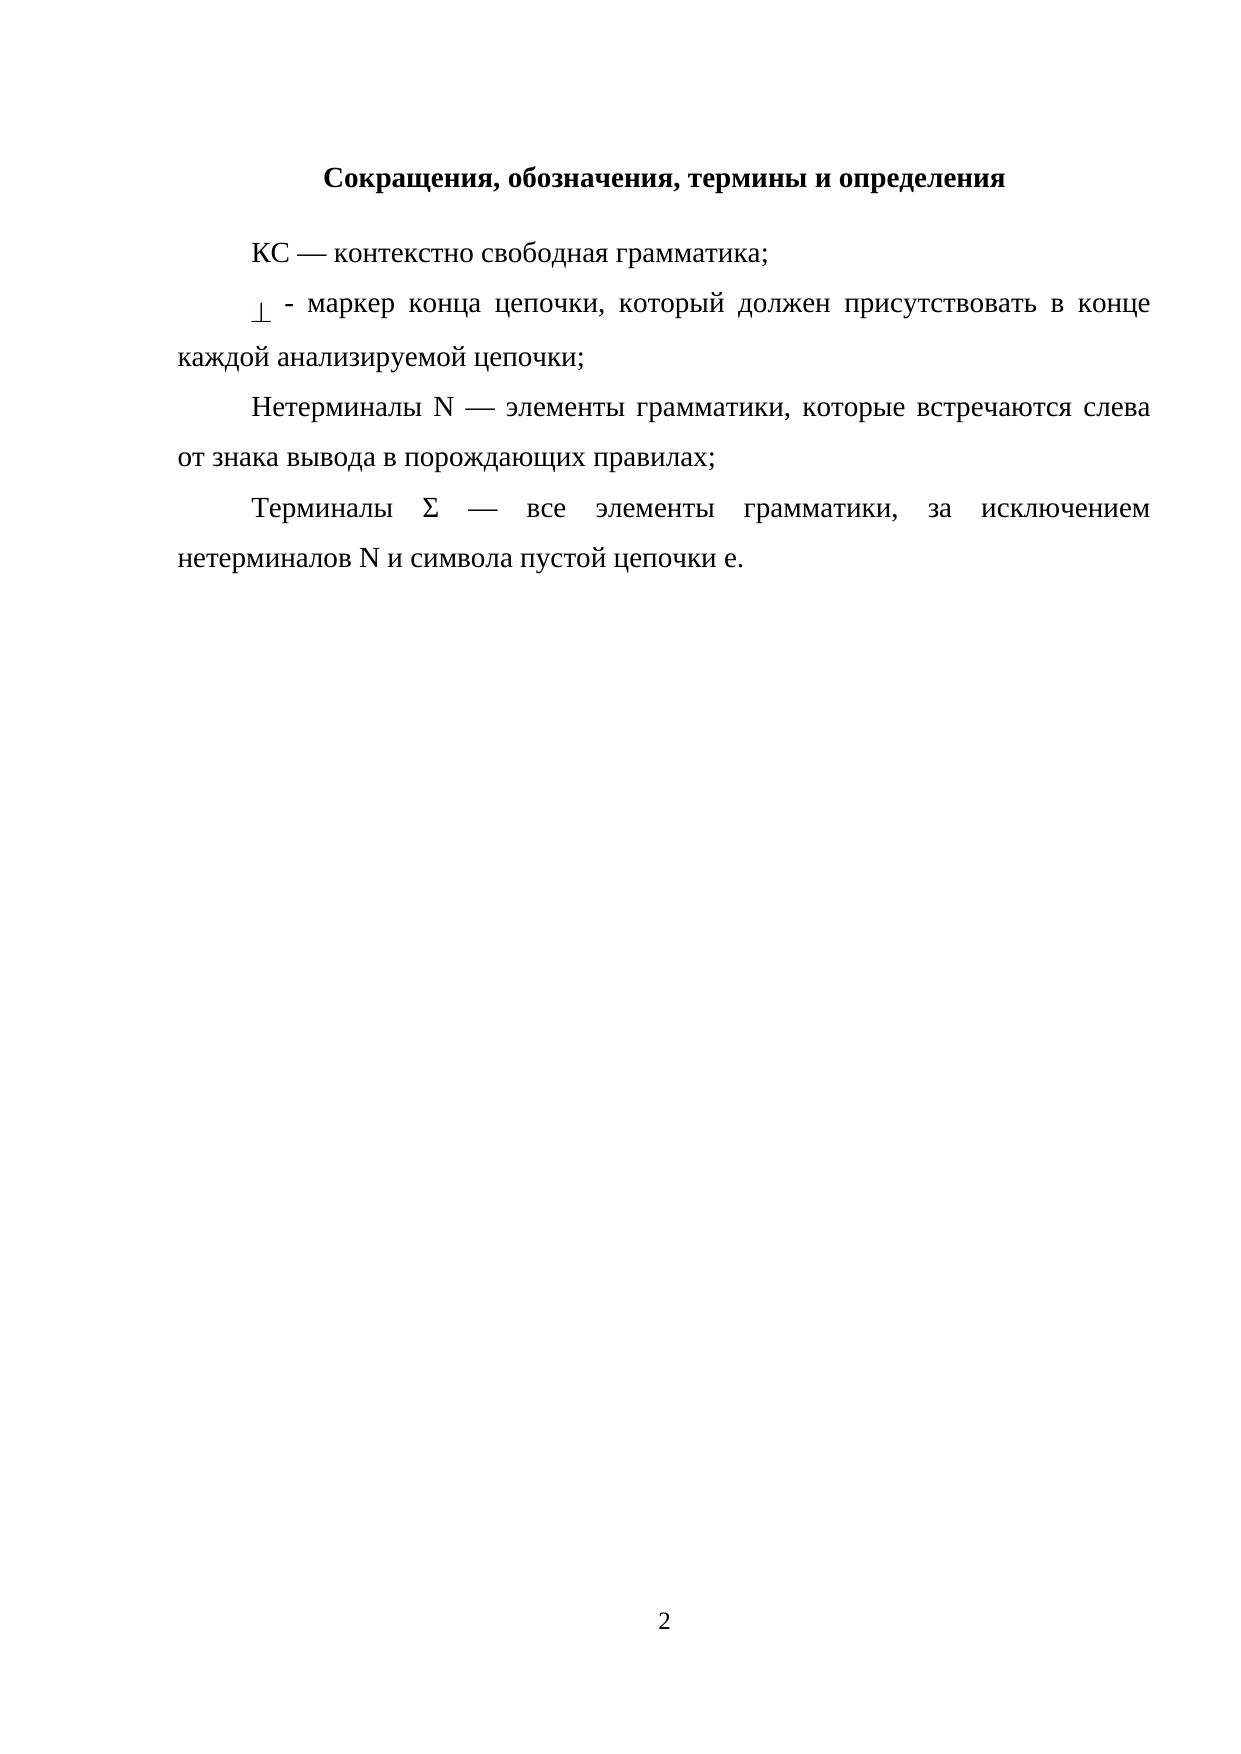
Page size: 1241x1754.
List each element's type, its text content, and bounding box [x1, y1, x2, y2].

text - маркер конца цепочки, который должен присутствовать в конце каждой анализируемой цепочки; [177, 285, 1152, 372]
text Нетерминалы N — элементы грамматики, которые встречаются слева от знака вывода в порождающих правилах; [177, 389, 1152, 473]
picture [251, 302, 271, 322]
text КС — контекстно свободная грамматика; [177, 235, 1152, 268]
text Терминалы Σ — все элементы грамматики, за исключением нетерминалов N и символа пустой цепочки e. [177, 490, 1152, 574]
text Сокращения, обозначения, термины и определения [177, 160, 1152, 193]
